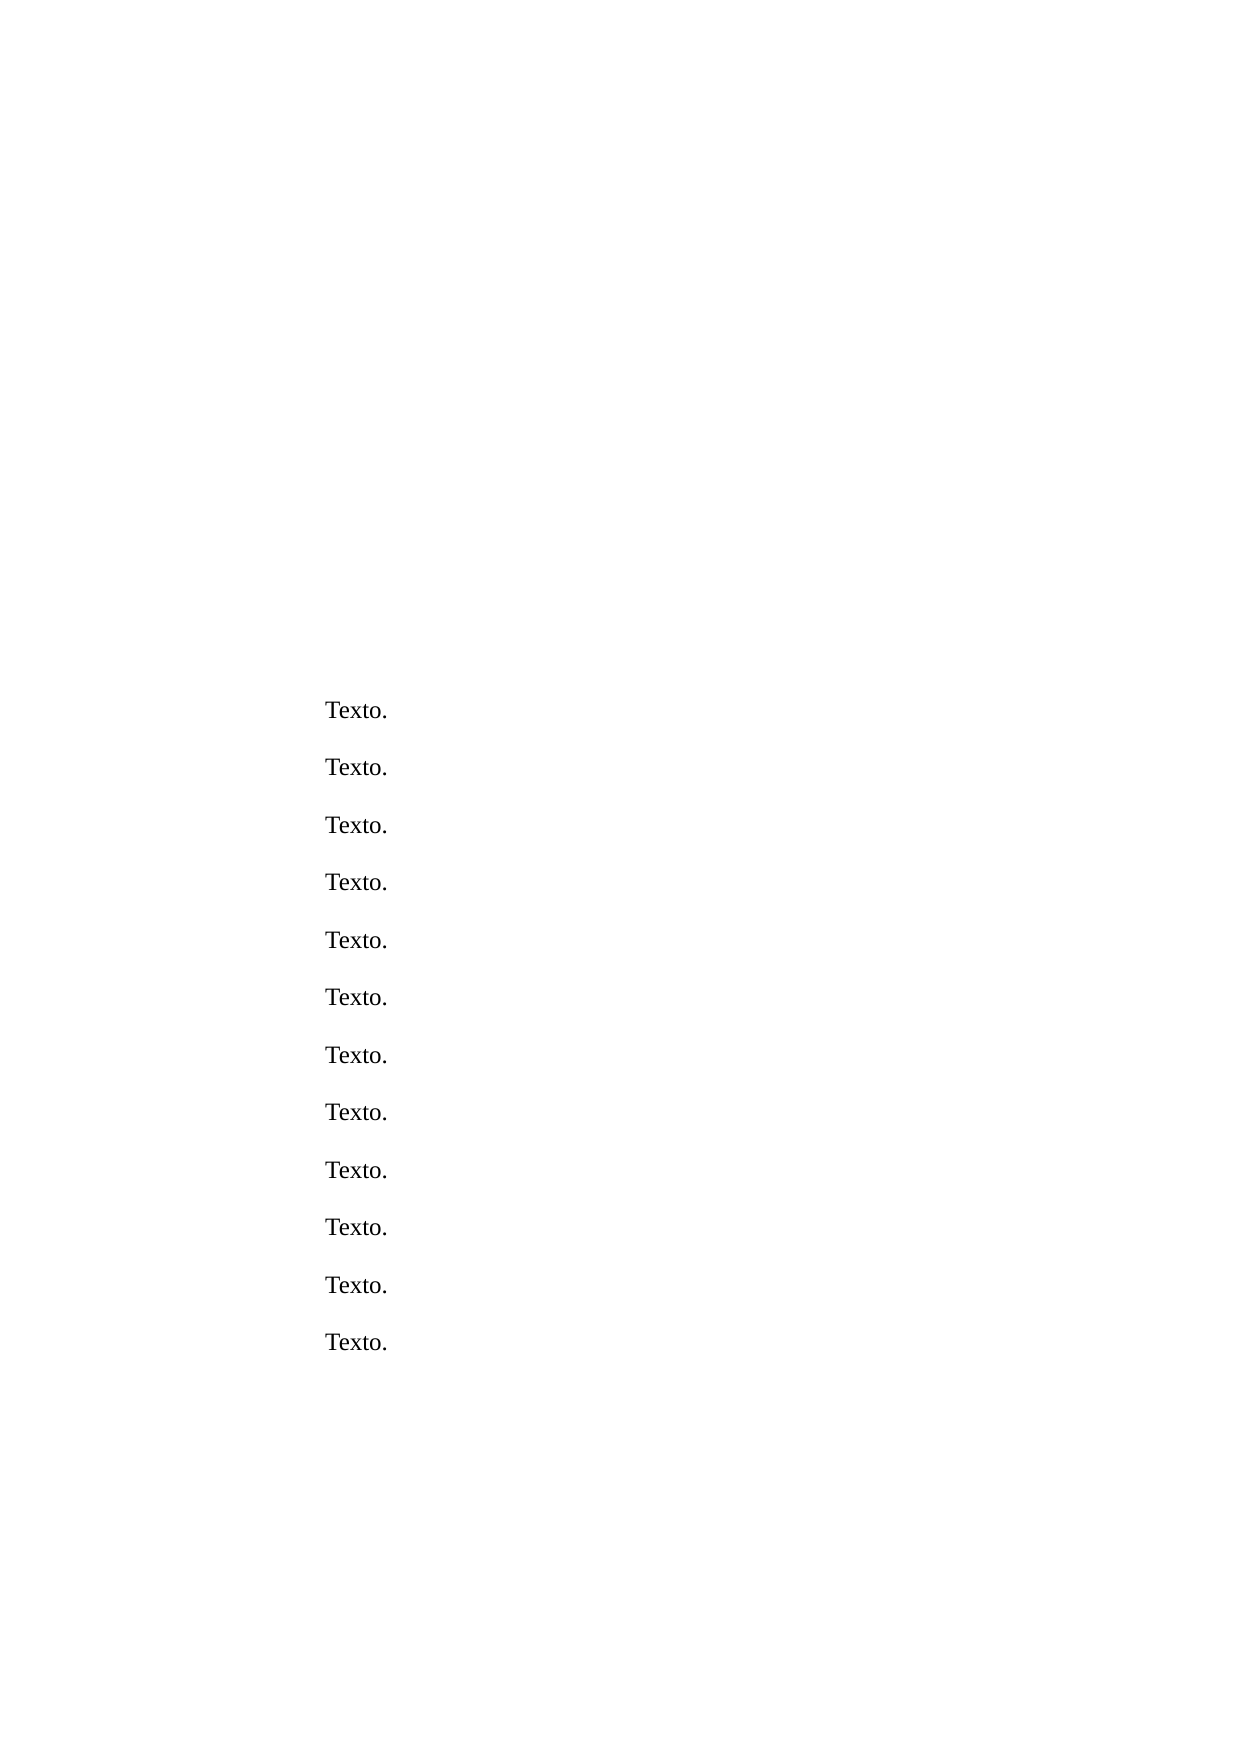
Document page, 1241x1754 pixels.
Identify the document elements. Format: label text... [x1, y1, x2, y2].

text Texto. [177, 695, 1092, 723]
text Texto. [177, 810, 1092, 838]
text Texto. [177, 982, 1092, 1011]
text Texto. [177, 1270, 1092, 1298]
text Texto. [177, 1212, 1092, 1241]
text Texto. [177, 1097, 1092, 1126]
text Texto. [177, 1040, 1092, 1068]
text Texto. [177, 925, 1092, 953]
text Texto. [177, 1327, 1092, 1356]
text Texto. [177, 752, 1092, 781]
text Texto. [177, 1155, 1092, 1183]
text Texto. [177, 867, 1092, 896]
